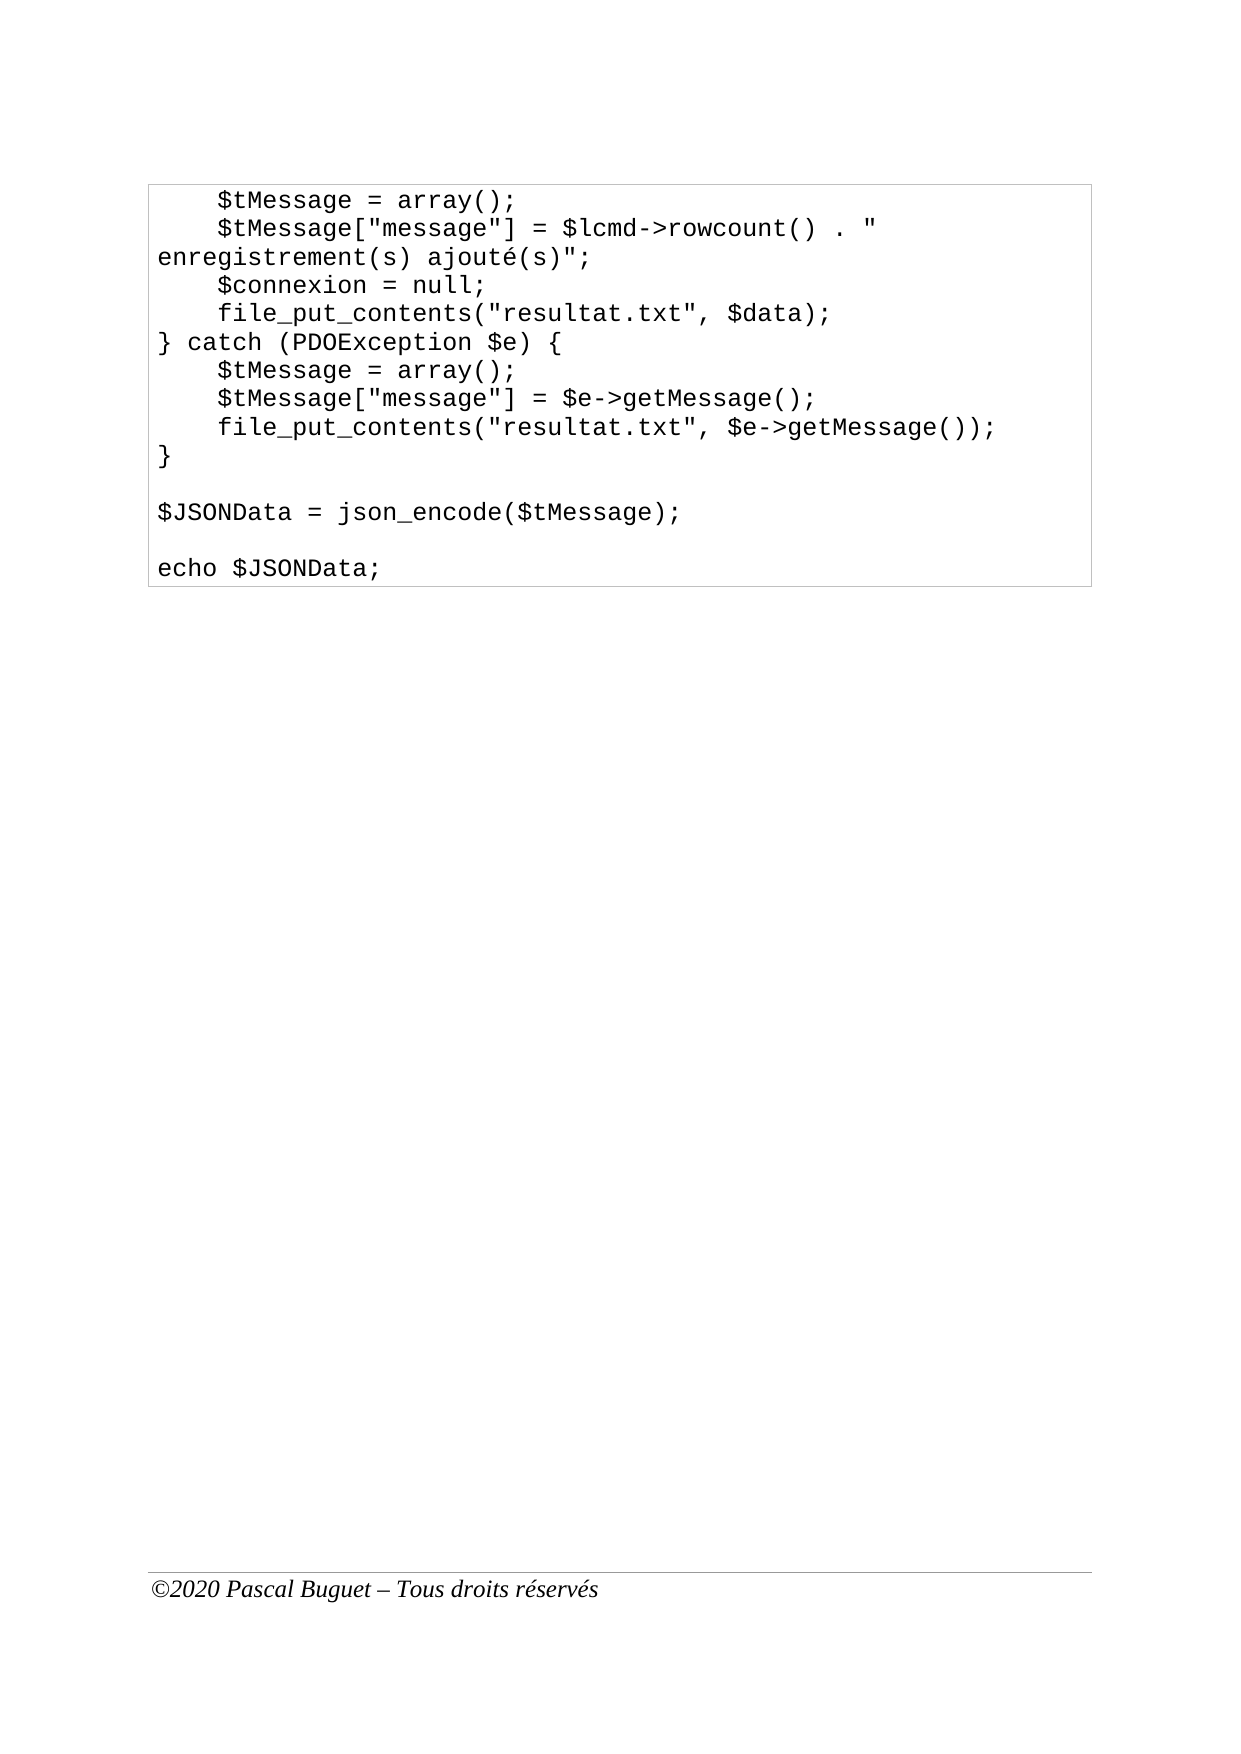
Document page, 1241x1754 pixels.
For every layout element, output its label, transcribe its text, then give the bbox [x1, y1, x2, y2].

text echo $JSONData; [149, 553, 1091, 586]
text $JSONData = json_encode($tMessage); [149, 496, 1091, 527]
text } catch (PDOException $e) { [149, 326, 1091, 354]
text $tMessage["message"] = $lcmd->rowcount() . " enregistrement(s) ajouté(s)"; [149, 213, 1091, 269]
text file_put_contents("resultat.txt", $data); [149, 298, 1091, 326]
text $connexion = null; [149, 269, 1091, 298]
text $tMessage["message"] = $e->getMessage(); [149, 383, 1091, 411]
text $tMessage = array(); [149, 354, 1091, 383]
text $tMessage = array(); [149, 185, 1091, 213]
text } [149, 439, 1091, 471]
text file_put_contents("resultat.txt", $e->getMessage()); [149, 411, 1091, 439]
